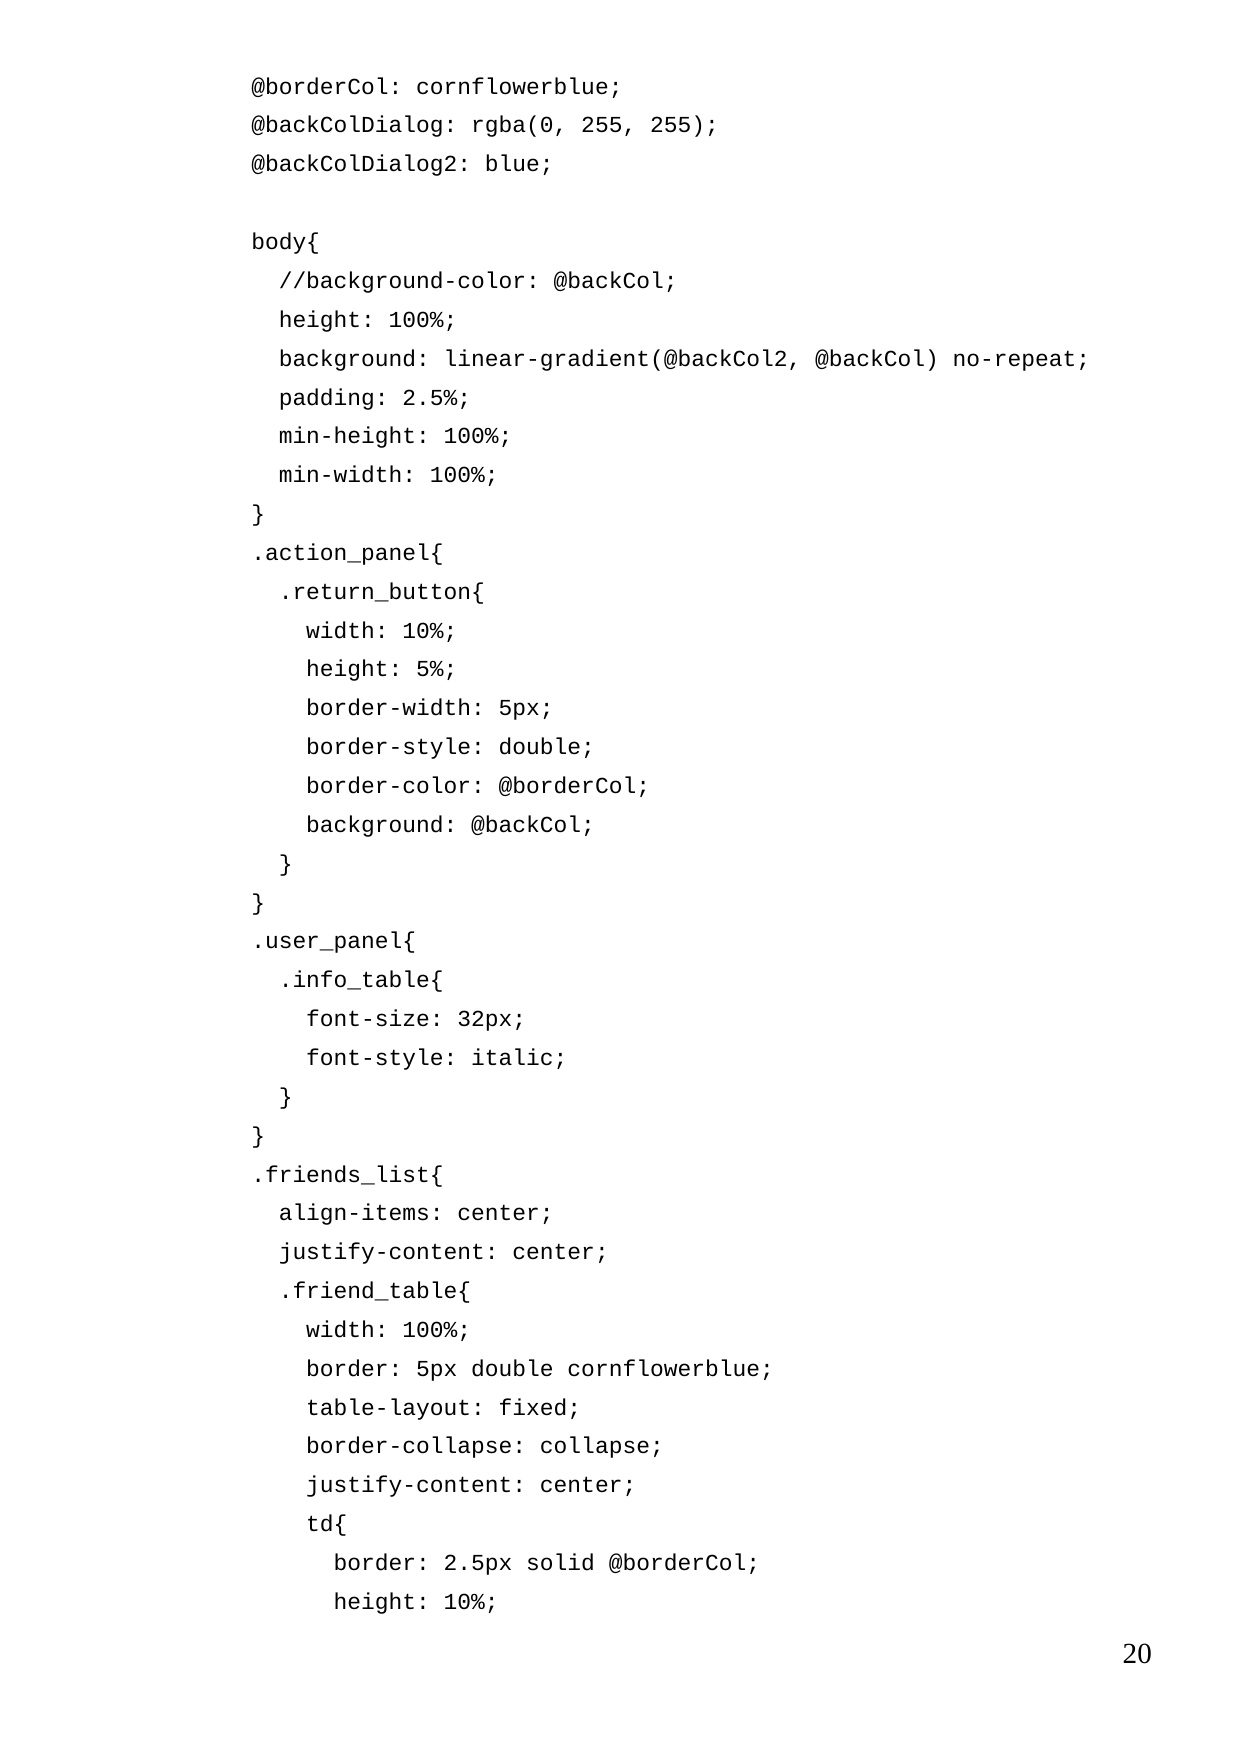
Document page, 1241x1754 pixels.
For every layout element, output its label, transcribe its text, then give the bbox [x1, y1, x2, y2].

text width: 100%; [177, 1318, 1152, 1344]
text @backColDialog: rgba(0, 255, 255); [177, 114, 1152, 140]
text min-width: 100%; [177, 463, 1152, 489]
text .return_button{ [177, 580, 1152, 606]
text } [177, 502, 1152, 528]
text align-items: center; [177, 1202, 1152, 1228]
text .friends_list{ [177, 1163, 1152, 1189]
text border: 2.5px solid @borderCol; [177, 1551, 1152, 1577]
text body{ [177, 230, 1152, 256]
text border-style: double; [177, 736, 1152, 761]
text background: @backCol; [177, 813, 1152, 839]
text background: linear-gradient(@backCol2, @backCol) no-repeat; [177, 347, 1152, 373]
text } [177, 852, 1152, 878]
text .user_panel{ [177, 930, 1152, 956]
text @backColDialog2: blue; [177, 153, 1152, 179]
text justify-content: center; [177, 1474, 1152, 1500]
text border-color: @borderCol; [177, 774, 1152, 800]
text justify-content: center; [177, 1241, 1152, 1267]
text } [177, 1124, 1152, 1150]
text .info_table{ [177, 969, 1152, 994]
text height: 100%; [177, 308, 1152, 334]
text //background-color: @backCol; [177, 269, 1152, 295]
text border-collapse: collapse; [177, 1435, 1152, 1461]
text font-style: italic; [177, 1046, 1152, 1072]
text border: 5px double cornflowerblue; [177, 1357, 1152, 1383]
text border-width: 5px; [177, 697, 1152, 723]
text .action_panel{ [177, 541, 1152, 567]
text td{ [177, 1513, 1152, 1538]
text } [177, 1085, 1152, 1111]
text width: 10%; [177, 619, 1152, 645]
text height: 5%; [177, 658, 1152, 684]
text min-height: 100%; [177, 425, 1152, 451]
text table-layout: fixed; [177, 1396, 1152, 1422]
text } [177, 891, 1152, 917]
text font-size: 32px; [177, 1007, 1152, 1033]
text @borderCol: cornflowerblue; [177, 75, 1152, 101]
text height: 10%; [177, 1590, 1152, 1616]
text padding: 2.5%; [177, 386, 1152, 412]
text .friend_table{ [177, 1279, 1152, 1305]
